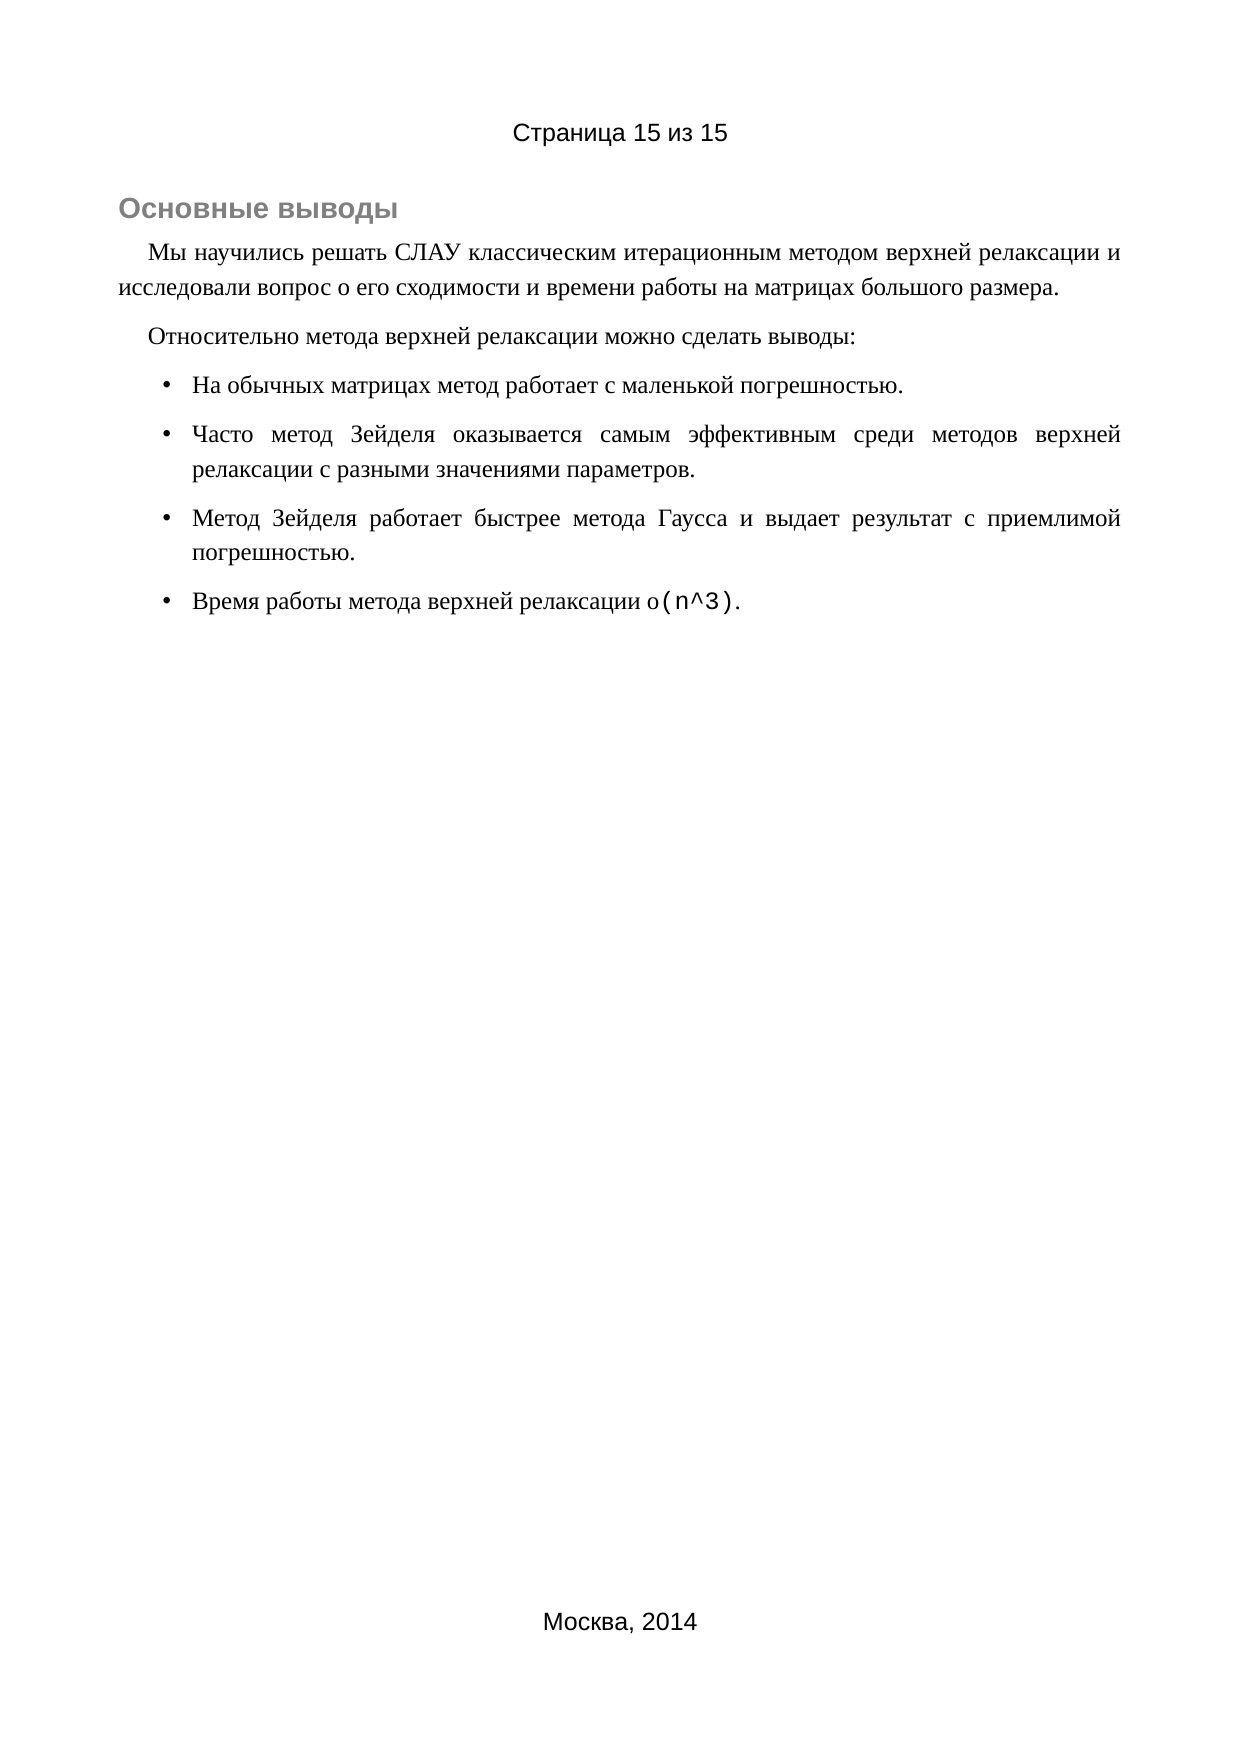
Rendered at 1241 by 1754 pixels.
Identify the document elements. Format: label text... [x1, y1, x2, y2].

text Мы научились решать СЛАУ классическим итерационным методом верхней релаксации и исследовали вопрос о его сходимости и времени работы на матрицах большого размера. [118, 237, 1122, 301]
text Относительно метода верхней релаксации можно сделать выводы: [118, 321, 1122, 350]
subtitle Основные выводы [118, 191, 1122, 225]
list Часто метод Зейделя оказывается самым эффективным среди методов верхней релаксации с разными значениями параметров. [162, 419, 1122, 482]
list Метод Зейделя работает быстрее метода Гаусса и выдает результат с приемлимой погрешностью. [162, 503, 1122, 566]
list Время работы метода верхней релаксации o(n^3). [162, 586, 1122, 617]
list На обычных матрицах метод работает с маленькой погрешностью. [162, 370, 1122, 399]
